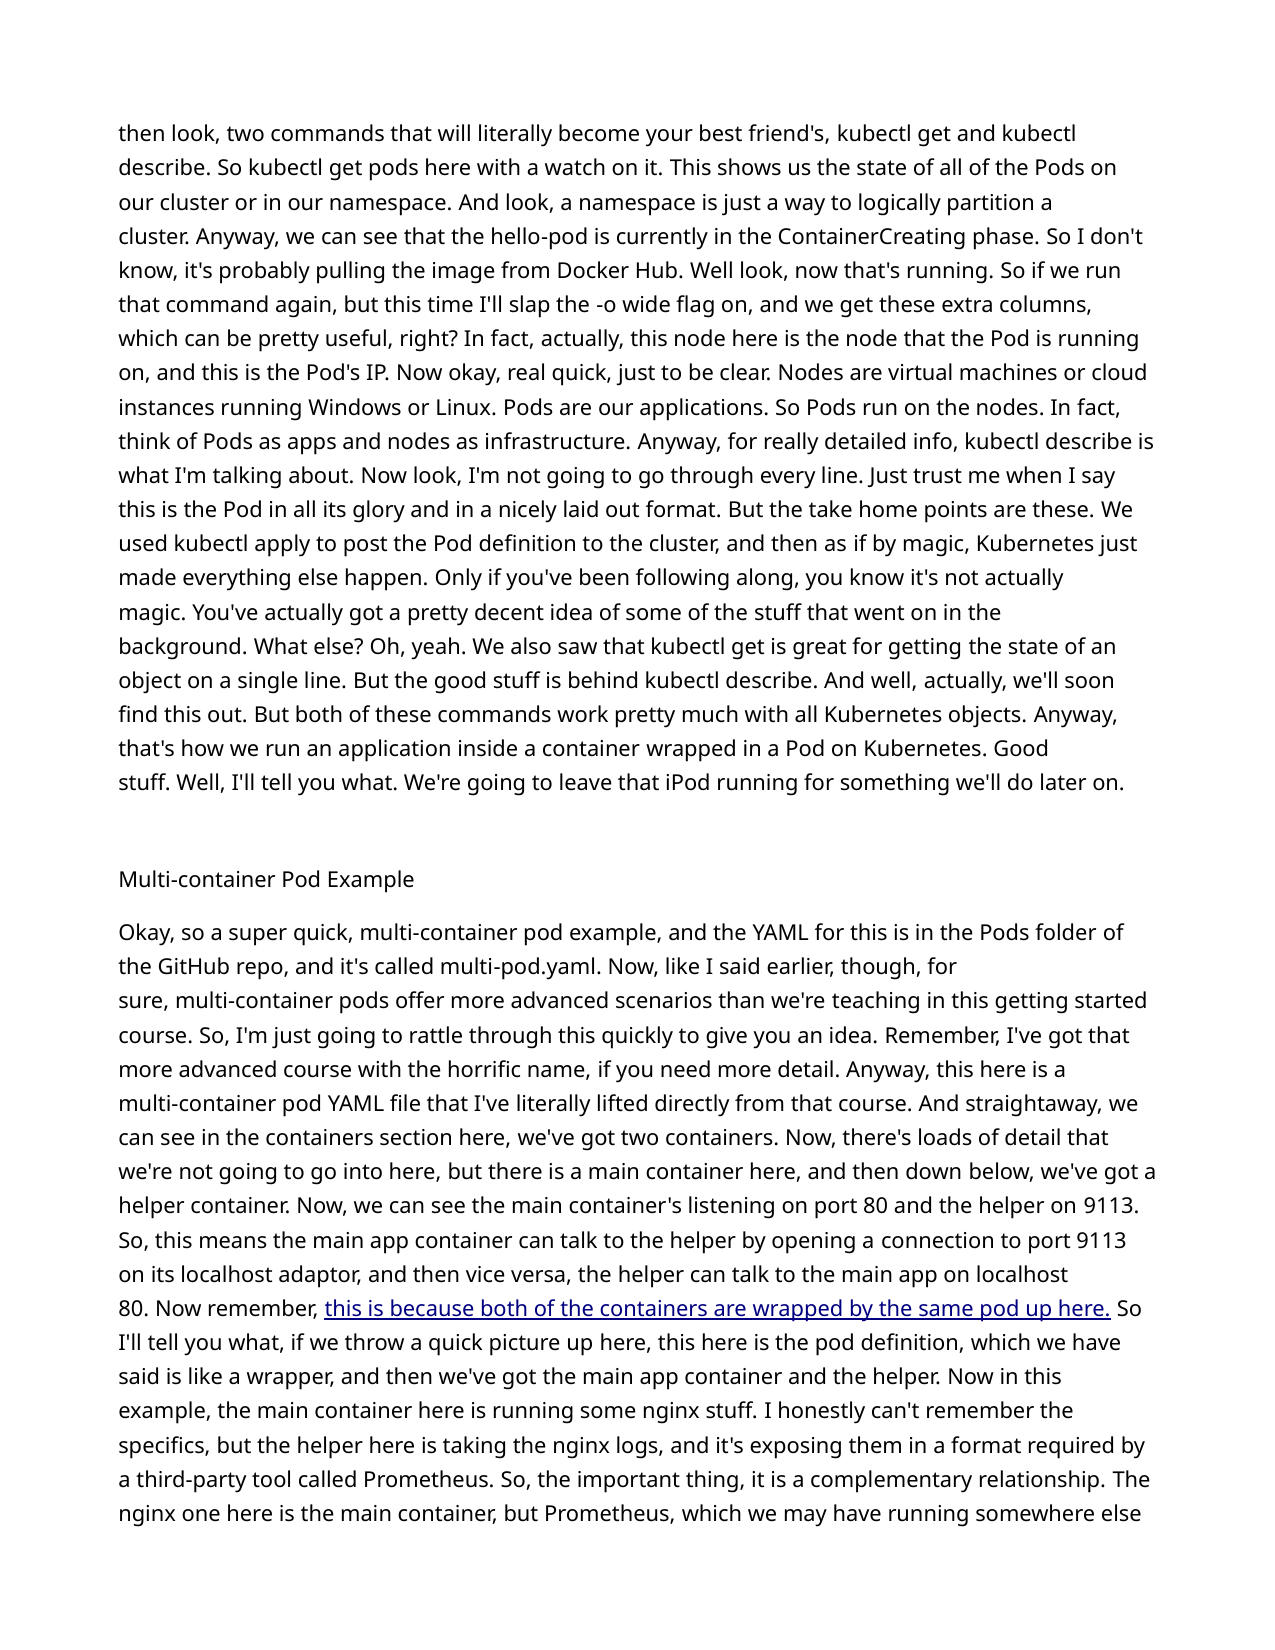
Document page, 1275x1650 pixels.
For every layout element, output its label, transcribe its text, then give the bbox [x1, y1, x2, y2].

text Okay, so a super quick, multi‑container pod example, and the YAML for this is in the Pods folder of the GitHub repo, and it's called multi‑pod.yaml. Now, like I said earlier, though, for sure, multi‑container pods offer more advanced scenarios than we're teaching in this getting started course. So, I'm just going to rattle through this quickly to give you an idea. Remember, I've got that more advanced course with the horrific name, if you need more detail. Anyway, this here is a multi‑container pod YAML file that I've literally lifted directly from that course. And straightaway, we can see in the containers section here, we've got two containers. Now, there's loads of detail that we're not going to go into here, but there is a main container here, and then down below, we've got a helper container. Now, we can see the main container's listening on port 80 and the helper on 9113. So, this means the main app container can talk to the helper by opening a connection to port 9113 on its localhost adaptor, and then vice versa, the helper can talk to the main app on localhost 80. Now remember, this is because both of the containers are wrapped by the same pod up here. So I'll tell you what, if we throw a quick picture up here, this here is the pod definition, which we have said is like a wrapper, and then we've got the main app container and the helper. Now in this example, the main container here is running some nginx stuff. I honestly can't remember the specifics, but the helper here is taking the nginx logs, and it's exposing them in a format required by a third‑party tool called Prometheus. So, the important thing, it is a complementary relationship. The nginx one here is the main container, but Prometheus, which we may have running somewhere else [118, 917, 1157, 1528]
text then look, two commands that will literally become your best friend's, kubectl get and kubectl describe. So kubectl get pods here with a watch on it. This shows us the state of all of the Pods on our cluster or in our namespace. And look, a namespace is just a way to logically partition a cluster. Anyway, we can see that the hello‑pod is currently in the ContainerCreating phase. So I don't know, it's probably pulling the image from Docker Hub. Well look, now that's running. So if we run that command again, but this time I'll slap the ‑o wide flag on, and we get these extra columns, which can be pretty useful, right? In fact, actually, this node here is the node that the Pod is running on, and this is the Pod's IP. Now okay, real quick, just to be clear. Nodes are virtual machines or cloud instances running Windows or Linux. Pods are our applications. So Pods run on the nodes. In fact, think of Pods as apps and nodes as infrastructure. Anyway, for really detailed info, kubectl describe is what I'm talking about. Now look, I'm not going to go through every line. Just trust me when I say this is the Pod in all its glory and in a nicely laid out format. But the take home points are these. We used kubectl apply to post the Pod definition to the cluster, and then as if by magic, Kubernetes just made everything else happen. Only if you've been following along, you know it's not actually magic. You've actually got a pretty decent idea of some of the stuff that went on in the background. What else? Oh, yeah. We also saw that kubectl get is great for getting the state of an object on a single line. But the good stuff is behind kubectl describe. And well, actually, we'll soon find this out. But both of these commands work pretty much with all Kubernetes objects. Anyway, that's how we run an application inside a container wrapped in a Pod on Kubernetes. Good stuff. Well, I'll tell you what. We're going to leave that iPod running for something we'll do later on. [118, 118, 1157, 797]
subtitle Multi-container Pod Example [118, 864, 1157, 894]
